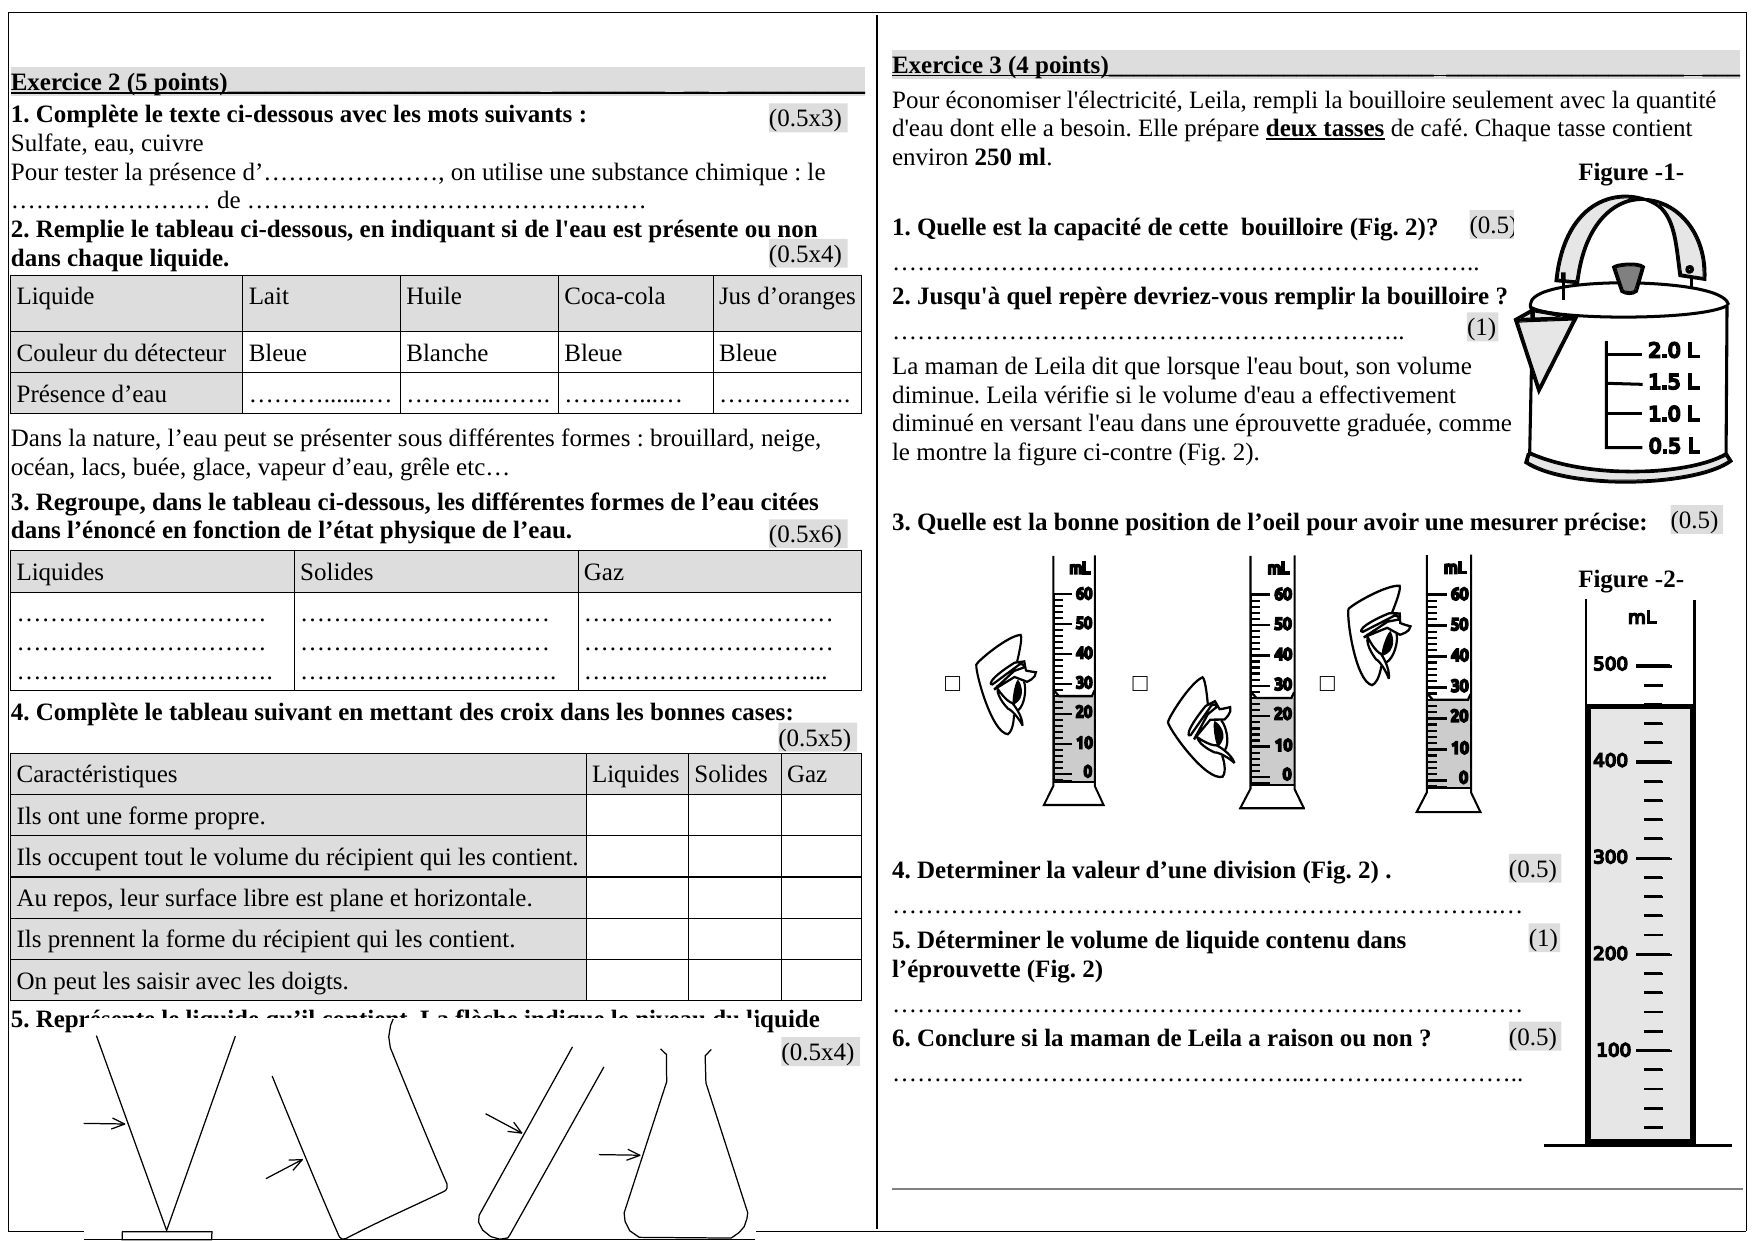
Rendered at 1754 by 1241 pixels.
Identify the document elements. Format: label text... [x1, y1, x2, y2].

table_cell ……….......… [243, 373, 400, 413]
table_header Solides [689, 754, 781, 794]
table_cell ………..……. [401, 373, 558, 413]
text Exercice 3 (4 points)__________________________ ___________________ ___ [892, 50, 1743, 79]
table_cell Bleue [714, 332, 861, 372]
table_header Jus d’oranges [714, 276, 861, 331]
text Sulfate, eau, cuivre [11, 128, 862, 157]
text …………………………………………..……….…………….. [892, 1058, 1544, 1087]
table_cell Au repos, leur surface libre est plane et horizontale. [11, 878, 586, 918]
table_cell [587, 795, 688, 835]
table_cell ………...… [559, 373, 713, 413]
table_header Gaz [579, 551, 861, 592]
text 3. Regroupe, dans le tableau ci-dessous, les différentes formes de l’eau citées dans l’énoncé en fonction de l’état physique de l’eau. [11, 487, 862, 544]
table_cell [587, 960, 688, 1000]
table_cell [689, 919, 781, 959]
table_cell [782, 795, 861, 835]
text …………………………………………………………….. [892, 247, 1514, 275]
table_cell [587, 878, 688, 918]
table_cell …………………………………………………… …………………………. [11, 593, 294, 690]
table_header Liquides [11, 551, 294, 592]
table_header Coca-cola [559, 276, 713, 331]
table_cell [782, 878, 861, 918]
table_cell [11, 15, 223, 55]
table_cell Présence d’eau [11, 373, 242, 413]
table_cell [223, 15, 623, 55]
table_cell [782, 919, 861, 959]
table_cell [689, 960, 781, 1000]
table_header [1343, 548, 1502, 818]
table_cell [689, 795, 781, 835]
text 4. Complète le tableau suivant en mettant des croix dans les bonnes cases: [11, 697, 862, 726]
table_cell [782, 836, 861, 876]
table_header [1155, 548, 1314, 818]
table_cell Couleur du détecteur [11, 332, 242, 372]
text La maman de Leila dit que lorsque l'eau bout, son volume diminue. Leila vérifie si le volume d'eau a effectivement diminué en versant l'eau dans une éprouvette graduée, comme le montre la figure ci-contre (Fig. 2). [892, 351, 1514, 466]
table_header Lait [243, 276, 400, 331]
text Pour tester la présence d’…………………, on utilise une substance chimique : le …………………… de ………………………………………… [11, 157, 862, 214]
text …………………………………………………….. [892, 316, 1514, 345]
table_header Liquides [587, 754, 688, 794]
text 2. Remplie le tableau ci-dessous, en indiquant si de l'eau est présente ou non dans chaque liquide. [11, 214, 862, 272]
text ……………………………………………………………….… [892, 890, 1544, 919]
table_header Gaz [782, 754, 861, 794]
table_cell …………………………………………………… ………………………... [579, 593, 861, 690]
text 1. Quelle est la capacité de cette bouilloire (Fig. 2)? [892, 212, 1514, 241]
table_header [968, 548, 1127, 818]
table_cell [623, 15, 649, 55]
table_cell [689, 878, 781, 918]
text 5. Déterminer le volume de liquide contenu dans l’éprouvette (Fig. 2) [892, 925, 1544, 983]
table_cell …………………………………………………… …………………………. [295, 593, 578, 690]
table_header Huile [401, 276, 558, 331]
text Dans la nature, l’eau peut se présenter sous différentes formes : brouillard, neige, océan, lacs, buée, glace, vapeur d’eau, grêle etc… [11, 423, 862, 481]
table_cell Ils ont une forme propre. [11, 795, 586, 835]
table_cell [689, 836, 781, 876]
text ………………………………………………….……………… [892, 989, 1544, 1017]
table_cell ……………. [714, 373, 861, 413]
table_cell Ils occupent tout le volume du récipient qui les contient. [11, 836, 586, 876]
table_cell Ils prennent la forme du récipient qui les contient. [11, 919, 586, 959]
table_header □ [1314, 548, 1342, 818]
table_cell Blanche [401, 332, 558, 372]
table_header Liquide [11, 276, 242, 331]
table_cell On peut les saisir avec les doigts. [11, 960, 586, 1000]
text 6. Conclure si la maman de Leila a raison ou non ? [892, 1023, 1544, 1052]
table_cell [587, 836, 688, 876]
table_cell [782, 960, 861, 1000]
table_cell Bleue [243, 332, 400, 372]
table_header □ [1127, 548, 1155, 818]
table_cell Bleue [559, 332, 713, 372]
table_cell [587, 919, 688, 959]
table_header Caractéristiques [11, 754, 586, 794]
text 2. Jusqu'à quel repère devriez-vous remplir la bouilloire ? [892, 281, 1514, 310]
text Exercice 2 (5 points)_________________________ _________ __ ___________ [11, 67, 871, 96]
text 3. Quelle est la bonne position de l’oeil pour avoir une mesurer précise: [892, 507, 1743, 536]
text 4. Determiner la valeur d’une division (Fig. 2) . [892, 856, 1544, 884]
table_cell [649, 15, 862, 55]
table_header □ [939, 548, 967, 818]
text 1. Complète le texte ci-dessous avec les mots suivants : [11, 99, 862, 128]
table_header Solides [295, 551, 578, 592]
text 5. Représente le liquide qu’il contient. La flèche indique le niveau du liquide [11, 1004, 862, 1033]
text Pour économiser l'électricité, Leila, rempli la bouilloire seulement avec la quantité d'eau dont elle a besoin. Elle prépare deux tasses de café. Chaque tasse contient environ 250 ml. [892, 85, 1743, 171]
